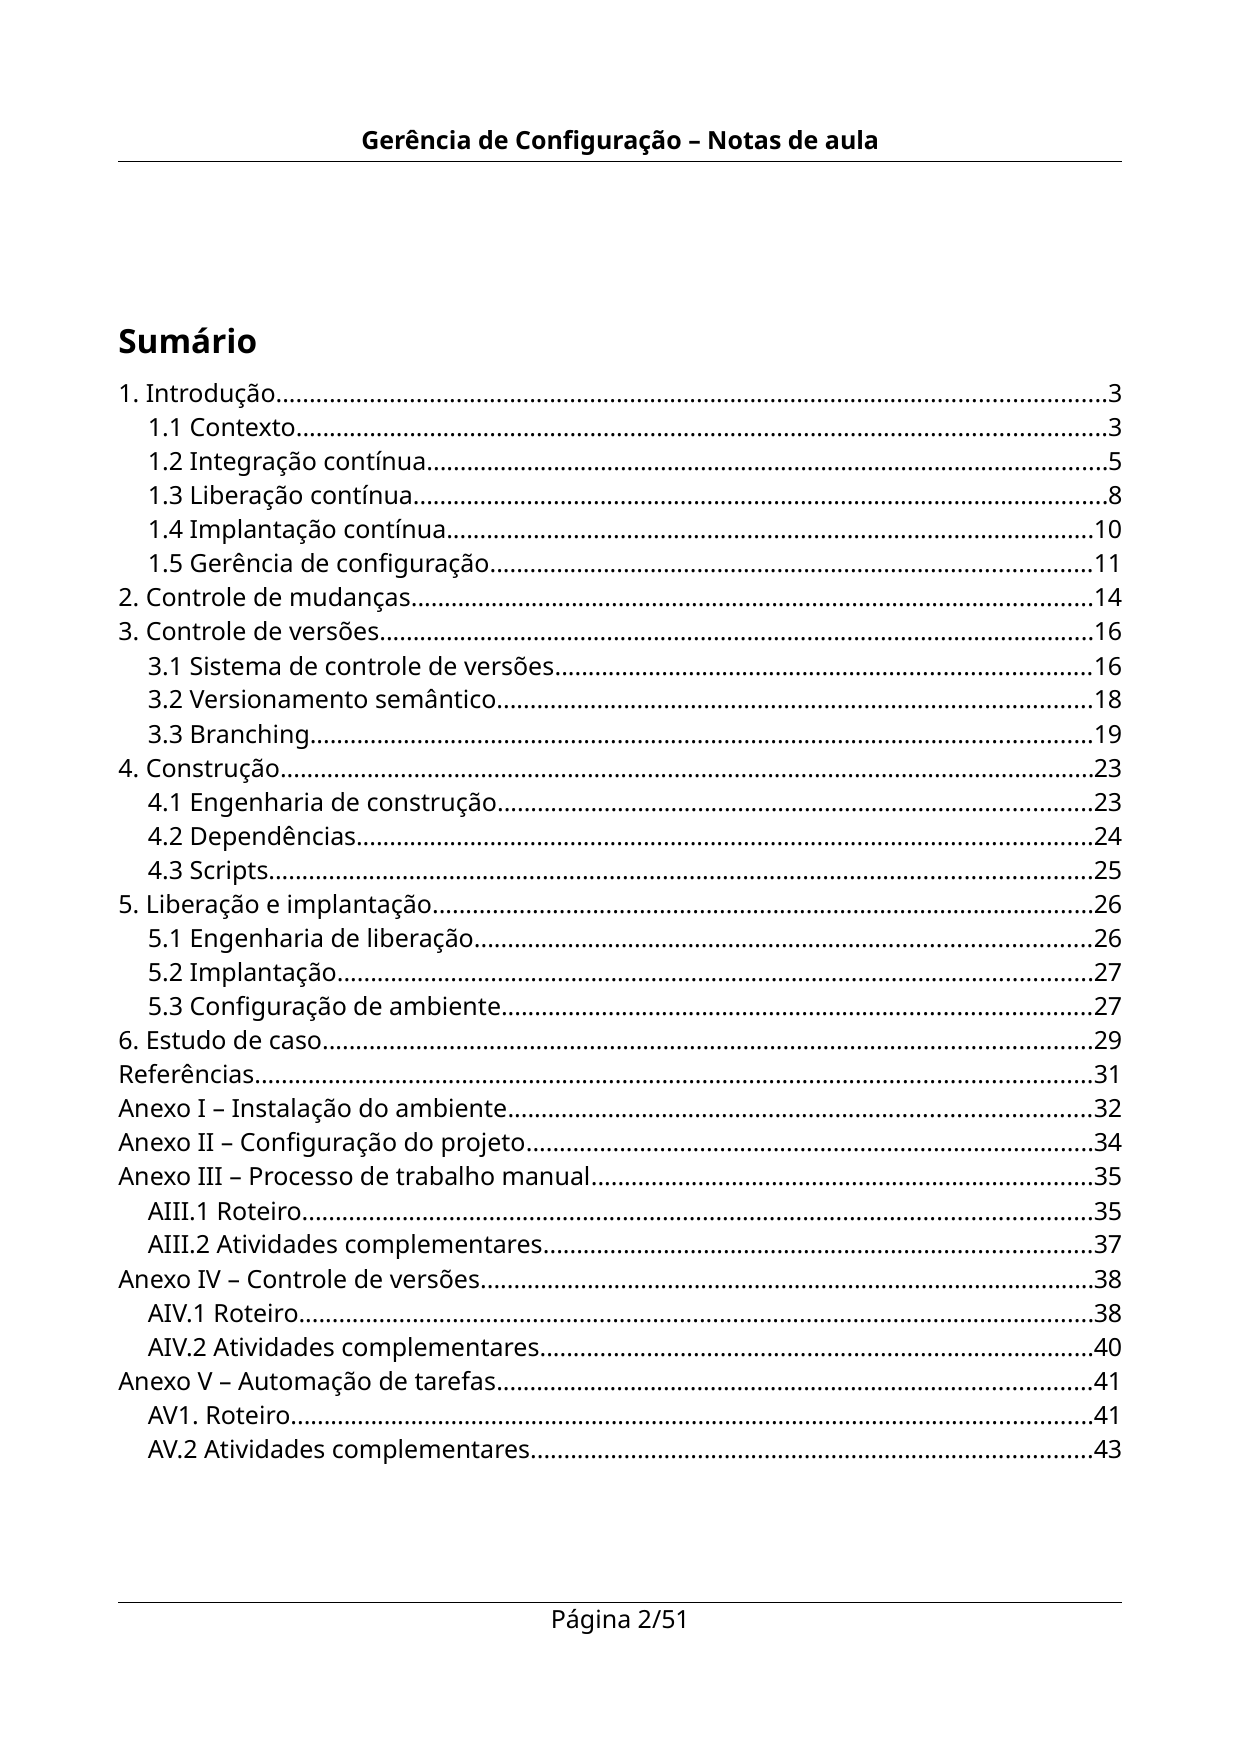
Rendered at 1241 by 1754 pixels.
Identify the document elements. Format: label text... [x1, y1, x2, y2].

text 1.1 Contexto 3 [148, 410, 1122, 444]
text Anexo III – Processo de trabalho manual 35 [118, 1159, 1122, 1193]
text 1.2 Integração contínua 5 [148, 444, 1122, 478]
subtitle Sumário [118, 318, 1122, 363]
text 3.1 Sistema de controle de versões 16 [148, 648, 1122, 682]
text 5.3 Configuração de ambiente 27 [148, 989, 1122, 1023]
text 1.5 Gerência de configuração 11 [148, 546, 1122, 580]
text AIII.2 Atividades complementares 37 [148, 1227, 1122, 1261]
text 3.3 Branching 19 [148, 716, 1122, 750]
text 2. Controle de mudanças 14 [118, 580, 1122, 614]
text 1. Introdução 3 [118, 376, 1122, 410]
text Anexo V – Automação de tarefas 41 [118, 1363, 1122, 1397]
text 5. Liberação e implantação 26 [118, 887, 1122, 921]
text 6. Estudo de caso 29 [118, 1023, 1122, 1057]
text AIV.1 Roteiro 38 [148, 1295, 1122, 1329]
text 1.3 Liberação contínua 8 [148, 478, 1122, 512]
text 1.4 Implantação contínua 10 [148, 512, 1122, 546]
text AIII.1 Roteiro 35 [148, 1193, 1122, 1227]
text AIV.2 Atividades complementares 40 [148, 1329, 1122, 1363]
text 5.2 Implantação 27 [148, 955, 1122, 989]
text Referências 31 [118, 1057, 1122, 1091]
text AV1. Roteiro 41 [148, 1397, 1122, 1432]
text 5.1 Engenharia de liberação 26 [148, 921, 1122, 955]
text 4.2 Dependências 24 [148, 818, 1122, 852]
text 4.1 Engenharia de construção 23 [148, 784, 1122, 818]
text 4. Construção 23 [118, 750, 1122, 784]
text Anexo IV – Controle de versões 38 [118, 1261, 1122, 1295]
text Anexo II – Configuração do projeto 34 [118, 1125, 1122, 1159]
text AV.2 Atividades complementares 43 [148, 1432, 1122, 1466]
text 3. Controle de versões 16 [118, 614, 1122, 648]
text 4.3 Scripts 25 [148, 852, 1122, 887]
text Anexo I – Instalação do ambiente 32 [118, 1091, 1122, 1125]
text 3.2 Versionamento semântico 18 [148, 682, 1122, 716]
